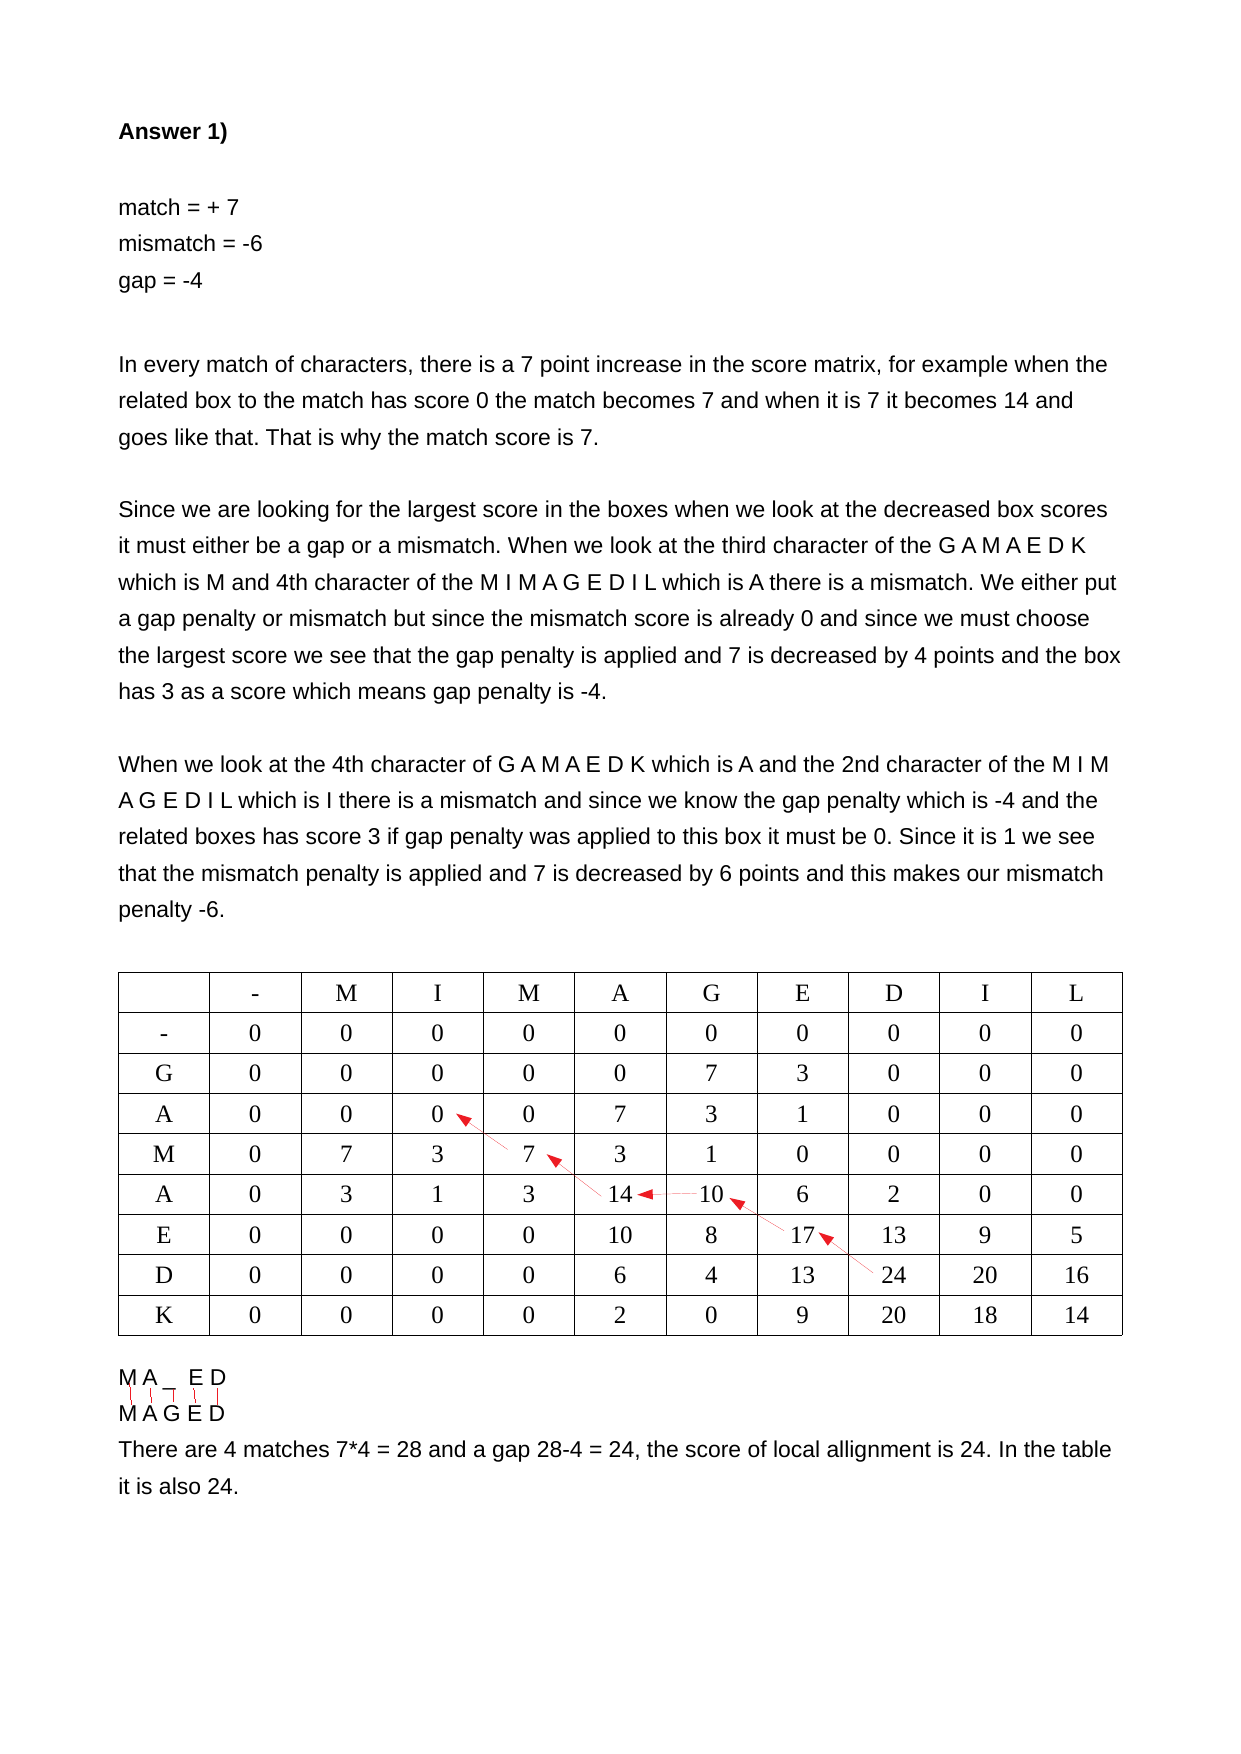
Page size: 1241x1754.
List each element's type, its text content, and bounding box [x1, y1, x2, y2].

table_cell 0 [210, 1013, 301, 1053]
table_cell 9 [758, 1296, 848, 1335]
table_cell 9 [940, 1215, 1031, 1254]
table_cell E [119, 1215, 209, 1254]
table_cell M [119, 1134, 209, 1173]
table_cell 0 [484, 1215, 574, 1254]
table_cell 0 [484, 1296, 574, 1335]
table_header L [1032, 973, 1122, 1012]
table_cell 6 [575, 1255, 666, 1294]
table_cell 0 [210, 1134, 301, 1173]
table_header I [393, 973, 483, 1012]
text match = + 7 [118, 194, 1122, 220]
text Answer 1) [118, 118, 1122, 144]
table_cell 0 [940, 1013, 1031, 1053]
text Since we are looking for the largest score in the boxes when we look at the decreased box scores it must either be a gap or a mismatch. When we look at the third character of the G A M A E D K which is M and 4th character of the M I M A G E D I L which is A there is a mismatch. We either put a gap penalty or mismatch but since the mismatch score is already 0 and since we must choose the largest score we see that the gap penalty is applied and 7 is decreased by 4 points and the box has 3 as a score which means gap penalty is -4. [118, 496, 1122, 704]
table_cell 0 [302, 1296, 392, 1335]
text There are 4 matches 7*4 = 28 and a gap 28-4 = 24, the score of local allignment is 24. In the table it is also 24. [118, 1436, 1122, 1499]
table_cell 0 [940, 1134, 1031, 1173]
table_cell 0 [302, 1255, 392, 1294]
table_cell 0 [849, 1134, 939, 1173]
table_cell 0 [484, 1013, 574, 1053]
table_header M [302, 973, 392, 1012]
table_cell 7 [302, 1134, 392, 1173]
table_cell 3 [758, 1054, 848, 1093]
table_cell 0 [667, 1296, 757, 1335]
table_header I [940, 973, 1031, 1012]
table_cell D [119, 1255, 209, 1294]
text gap = -4 [118, 267, 1122, 293]
table_cell 0 [393, 1013, 483, 1053]
table_header - [210, 973, 301, 1012]
table_cell 2 [849, 1175, 939, 1214]
table_header E [758, 973, 848, 1012]
table_cell 0 [393, 1296, 483, 1335]
table_cell G [119, 1054, 209, 1093]
table_cell 7 [484, 1134, 574, 1173]
table_cell A [119, 1094, 209, 1133]
table_cell 1 [667, 1134, 757, 1173]
table_cell - [119, 1013, 209, 1053]
table_cell 0 [1032, 1094, 1122, 1133]
table_cell 10 [667, 1175, 757, 1214]
table_cell 20 [940, 1255, 1031, 1294]
text When we look at the 4th character of G A M A E D K which is A and the 2nd character of the M I M A G E D I L which is I there is a mismatch and since we know the gap penalty which is -4 and the related boxes has score 3 if gap penalty was applied to this box it must be 0. Since it is 1 we see that the mismatch penalty is applied and 7 is decreased by 6 points and this makes our mismatch penalty -6. [118, 751, 1122, 922]
table_cell 0 [393, 1054, 483, 1093]
table_cell 0 [484, 1255, 574, 1294]
table_cell 13 [758, 1255, 848, 1294]
table_cell 3 [484, 1175, 574, 1214]
table_cell 0 [302, 1215, 392, 1254]
text mismatch = -6 [118, 230, 1122, 257]
table_cell 3 [667, 1094, 757, 1133]
table_cell 3 [575, 1134, 666, 1173]
table_cell 7 [575, 1094, 666, 1133]
table_header A [575, 973, 666, 1012]
table_cell 8 [667, 1215, 757, 1254]
table_cell 0 [575, 1054, 666, 1093]
table_cell 0 [1032, 1054, 1122, 1093]
table_cell 0 [849, 1054, 939, 1093]
table_cell 0 [1032, 1134, 1122, 1173]
table_cell 5 [1032, 1215, 1122, 1254]
table_header M [484, 973, 574, 1012]
table_cell 0 [210, 1054, 301, 1093]
table_cell K [119, 1296, 209, 1335]
table_cell 3 [302, 1175, 392, 1214]
table_cell 0 [667, 1013, 757, 1053]
table_cell 14 [1032, 1296, 1122, 1335]
table_cell 3 [393, 1134, 483, 1173]
table_cell 0 [210, 1296, 301, 1335]
text M A G E D [118, 1400, 1122, 1426]
text In every match of characters, there is a 7 point increase in the score matrix, for example when the related box to the match has score 0 the match becomes 7 and when it is 7 it becomes 14 and goes like that. That is why the match score is 7. [118, 351, 1122, 450]
table_cell A [119, 1175, 209, 1214]
table_cell 0 [849, 1013, 939, 1053]
table_cell 0 [210, 1255, 301, 1294]
table_cell 0 [210, 1094, 301, 1133]
table_header [119, 973, 209, 1012]
table_header G [667, 973, 757, 1012]
table_cell 0 [1032, 1175, 1122, 1214]
table_cell 1 [758, 1094, 848, 1133]
table_cell 1 [393, 1175, 483, 1214]
table_cell 0 [393, 1255, 483, 1294]
table_cell 0 [393, 1215, 483, 1254]
table_cell 0 [575, 1013, 666, 1053]
table_cell 0 [302, 1013, 392, 1053]
table_cell 10 [575, 1215, 666, 1254]
table_cell 7 [667, 1054, 757, 1093]
text M A _ E D [118, 1364, 1122, 1390]
table_cell 0 [940, 1094, 1031, 1133]
table_cell 24 [849, 1255, 939, 1294]
table_cell 0 [393, 1094, 483, 1133]
table_cell 14 [575, 1175, 666, 1214]
table_cell 17 [758, 1215, 848, 1254]
table_cell 0 [484, 1054, 574, 1093]
table_cell 0 [210, 1215, 301, 1254]
table_cell 0 [758, 1134, 848, 1173]
table_header D [849, 973, 939, 1012]
table_cell 13 [849, 1215, 939, 1254]
table_cell 0 [940, 1054, 1031, 1093]
table_cell 0 [302, 1054, 392, 1093]
table_cell 6 [758, 1175, 848, 1214]
table_cell 4 [667, 1255, 757, 1294]
table_cell 0 [849, 1094, 939, 1133]
table_cell 0 [940, 1175, 1031, 1214]
table_cell 18 [940, 1296, 1031, 1335]
table_cell 16 [1032, 1255, 1122, 1294]
table_cell 0 [758, 1013, 848, 1053]
table_cell 0 [1032, 1013, 1122, 1053]
table_cell 0 [210, 1175, 301, 1214]
table_cell 2 [575, 1296, 666, 1335]
table_cell 0 [302, 1094, 392, 1133]
table_cell 20 [849, 1296, 939, 1335]
table_cell 0 [484, 1094, 574, 1133]
